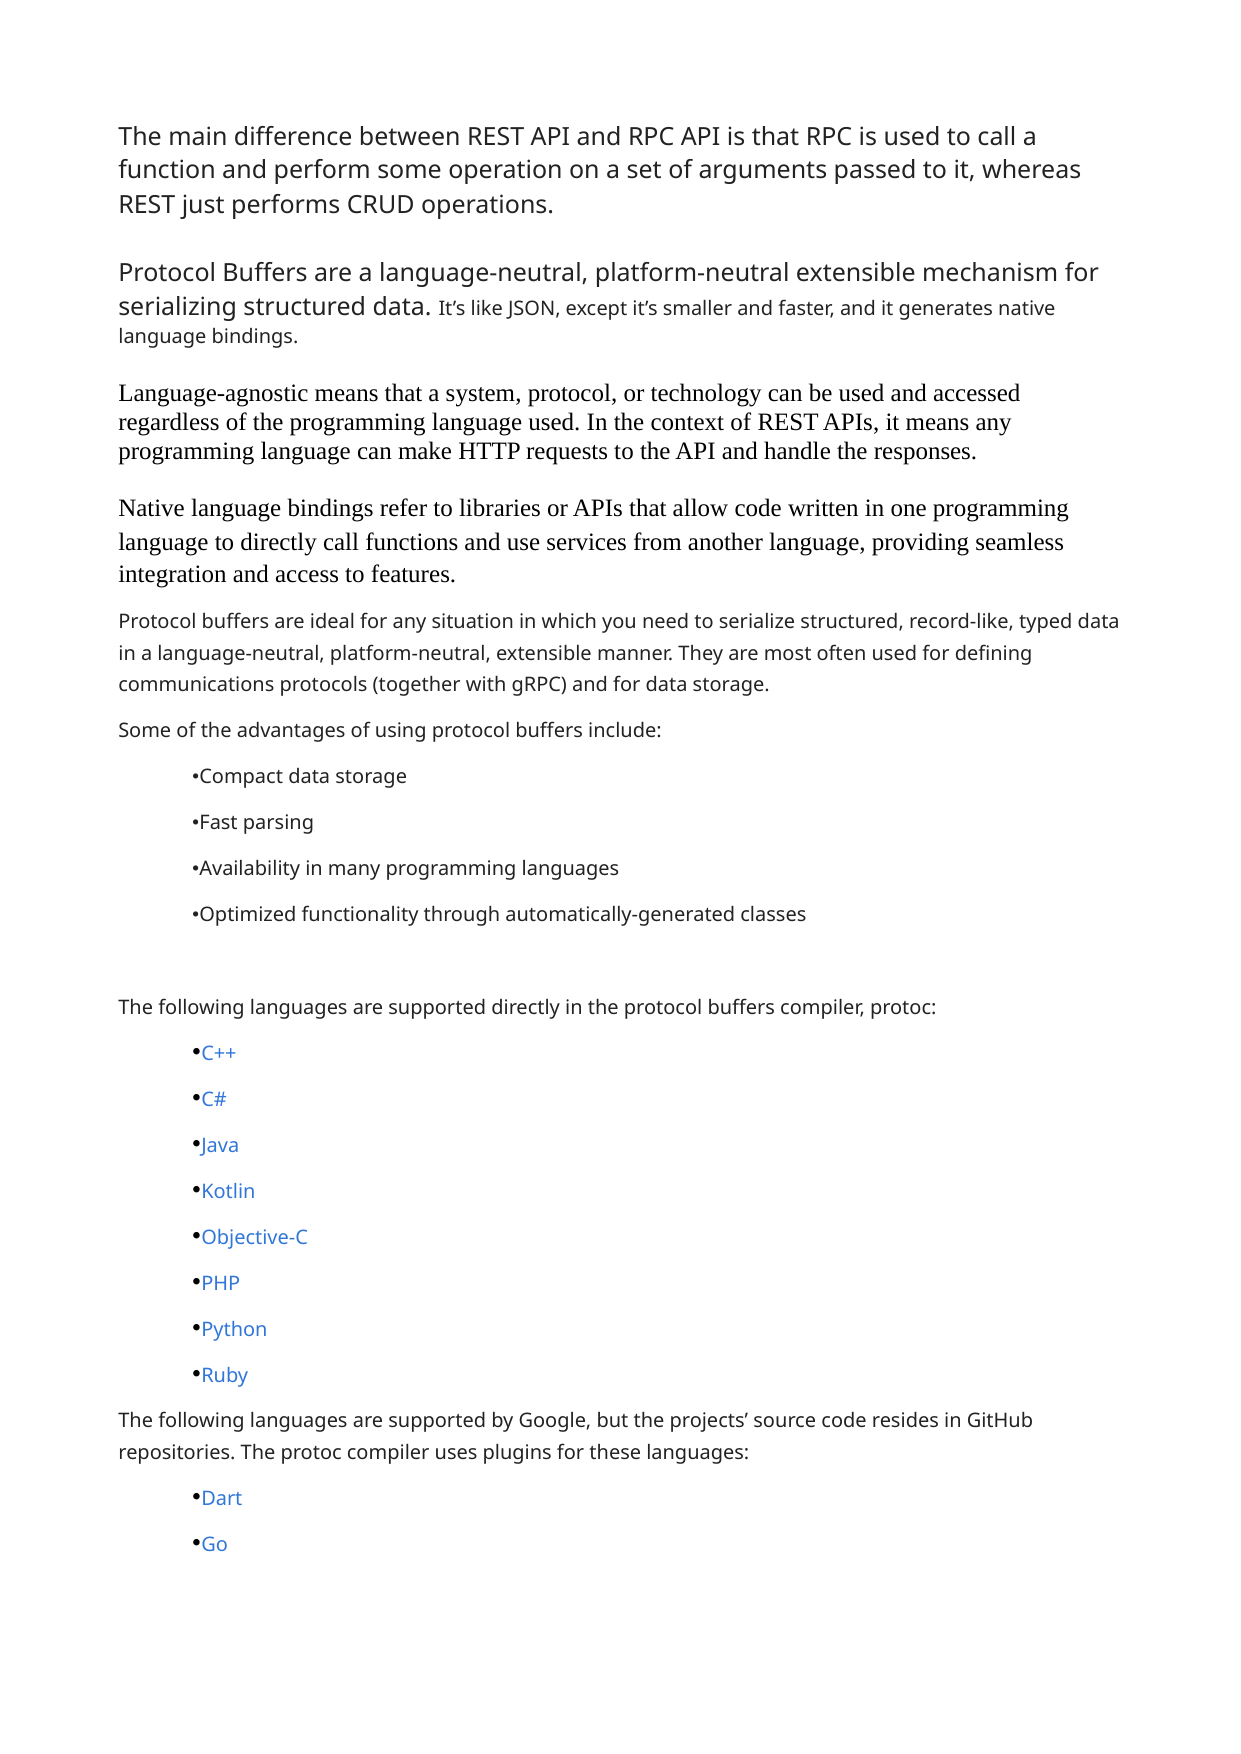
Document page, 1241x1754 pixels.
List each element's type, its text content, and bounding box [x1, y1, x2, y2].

list Java [118, 1131, 1122, 1158]
list Optimized functionality through automatically-generated classes [118, 899, 1122, 927]
list Objective-C [118, 1223, 1122, 1250]
text Native language bindings refer to libraries or APIs that allow code written in one programming language to directly call functions and use services from another language, providing seamless integration and access to features. [118, 493, 1122, 588]
list Dart [118, 1484, 1122, 1511]
list C# [118, 1085, 1122, 1112]
text Protocol buffers are ideal for any situation in which you need to serialize structured, record-like, typed data in a language-neutral, platform-neutral, extensible manner. They are most often used for defining communications protocols (together with gRPC) and for data storage. [118, 607, 1122, 697]
list Ruby [118, 1361, 1122, 1388]
list PHP [118, 1269, 1122, 1296]
text Some of the advantages of using protocol buffers include: [118, 716, 1122, 743]
text The main difference between REST API and RPC API is that RPC is used to call a function and perform some operation on a set of arguments passed to it, whereas REST just performs CRUD operations. [118, 118, 1122, 220]
text Language-agnostic means that a system, protocol, or technology can be used and accessed regardless of the programming language used. In the context of REST APIs, it means any programming language can make HTTP requests to the API and handle the responses. [118, 378, 1122, 465]
list Go [118, 1530, 1122, 1557]
text The following languages are supported by Google, but the projects’ source code resides in GitHub repositories. The protoc compiler uses plugins for these languages: [118, 1407, 1122, 1465]
list Availability in many programming languages [118, 854, 1122, 881]
list C++ [118, 1039, 1122, 1066]
list Kotlin [118, 1177, 1122, 1204]
text Protocol Buffers are a language-neutral, platform-neutral extensible mechanism for serializing structured data. It’s like JSON, except it’s smaller and faster, and it generates native language bindings. [118, 254, 1122, 350]
list Fast parsing [118, 808, 1122, 835]
text The following languages are supported directly in the protocol buffers compiler, protoc: [118, 993, 1122, 1020]
list Python [118, 1315, 1122, 1342]
list Compact data storage [118, 762, 1122, 789]
